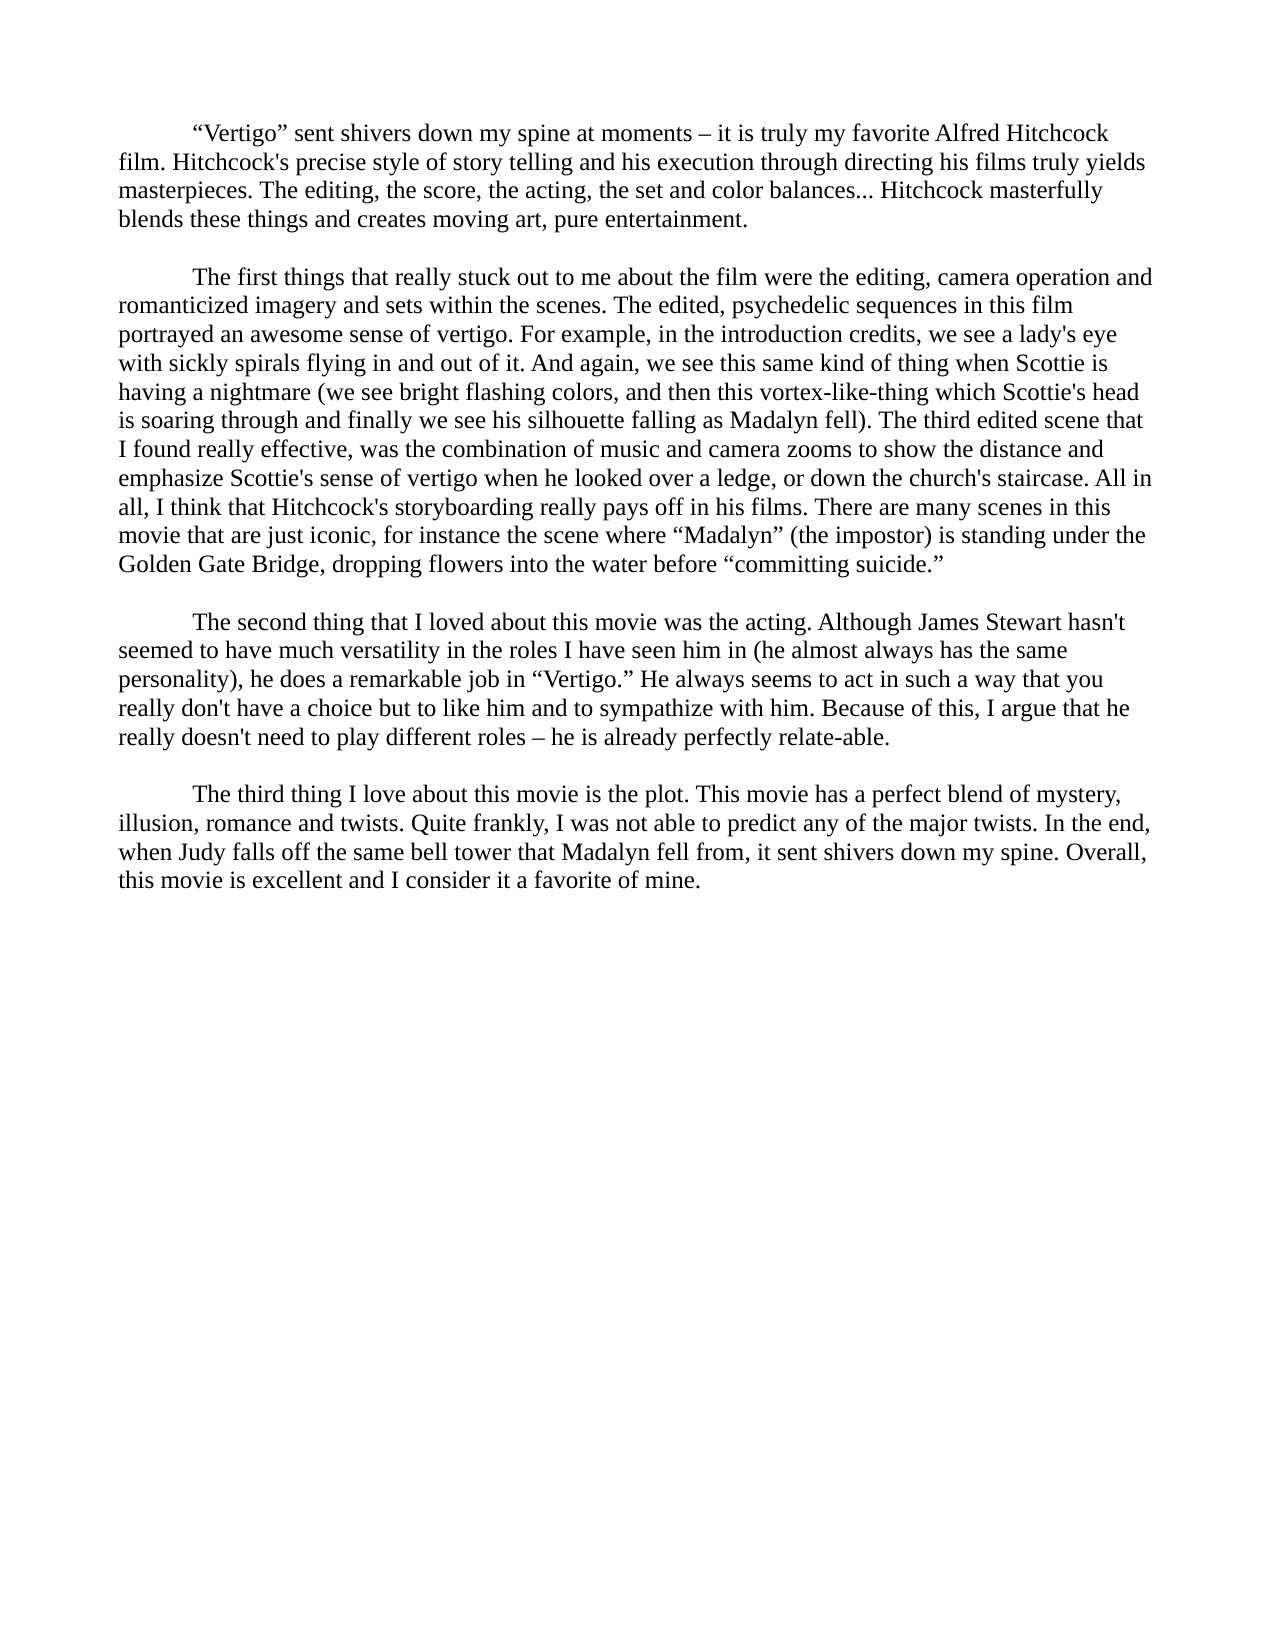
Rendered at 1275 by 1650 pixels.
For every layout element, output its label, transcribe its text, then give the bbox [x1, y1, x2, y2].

text The second thing that I loved about this movie was the acting. Although James Stewart hasn't seemed to have much versatility in the roles I have seen him in (he almost always has the same personality), he does a remarkable job in “Vertigo.” He always seems to act in such a way that you really don't have a choice but to like him and to sympathize with him. Because of this, I argue that he really doesn't need to play different roles – he is already perfectly relate-able. [118, 607, 1157, 751]
text The first things that really stuck out to me about the film were the editing, camera operation and romanticized imagery and sets within the scenes. The edited, psychedelic sequences in this film portrayed an awesome sense of vertigo. For example, in the introduction credits, we see a lady's eye with sickly spirals flying in and out of it. And again, we see this same kind of thing when Scottie is having a nightmare (we see bright flashing colors, and then this vortex-like-thing which Scottie's head is soaring through and finally we see his silhouette falling as Madalyn fell). The third edited scene that I found really effective, was the combination of music and camera zooms to show the distance and emphasize Scottie's sense of vertigo when he looked over a ledge, or down the church's staircase. All in all, I think that Hitchcock's storyboarding really pays off in his films. There are many scenes in this movie that are just iconic, for instance the scene where “Madalyn” (the impostor) is standing under the Golden Gate Bridge, dropping flowers into the water before “committing suicide.” [118, 262, 1157, 578]
text “Vertigo” sent shivers down my spine at moments – it is truly my favorite Alfred Hitchcock film. Hitchcock's precise style of story telling and his execution through directing his films truly yields masterpieces. The editing, the score, the acting, the set and color balances... Hitchcock masterfully blends these things and creates moving art, pure entertainment. [118, 118, 1157, 233]
text The third thing I love about this movie is the plot. This movie has a perfect blend of mystery, illusion, romance and twists. Quite frankly, I was not able to predict any of the major twists. In the end, when Judy falls off the same bell tower that Madalyn fell from, it sent shivers down my spine. Overall, this movie is excellent and I consider it a favorite of mine. [118, 779, 1157, 894]
